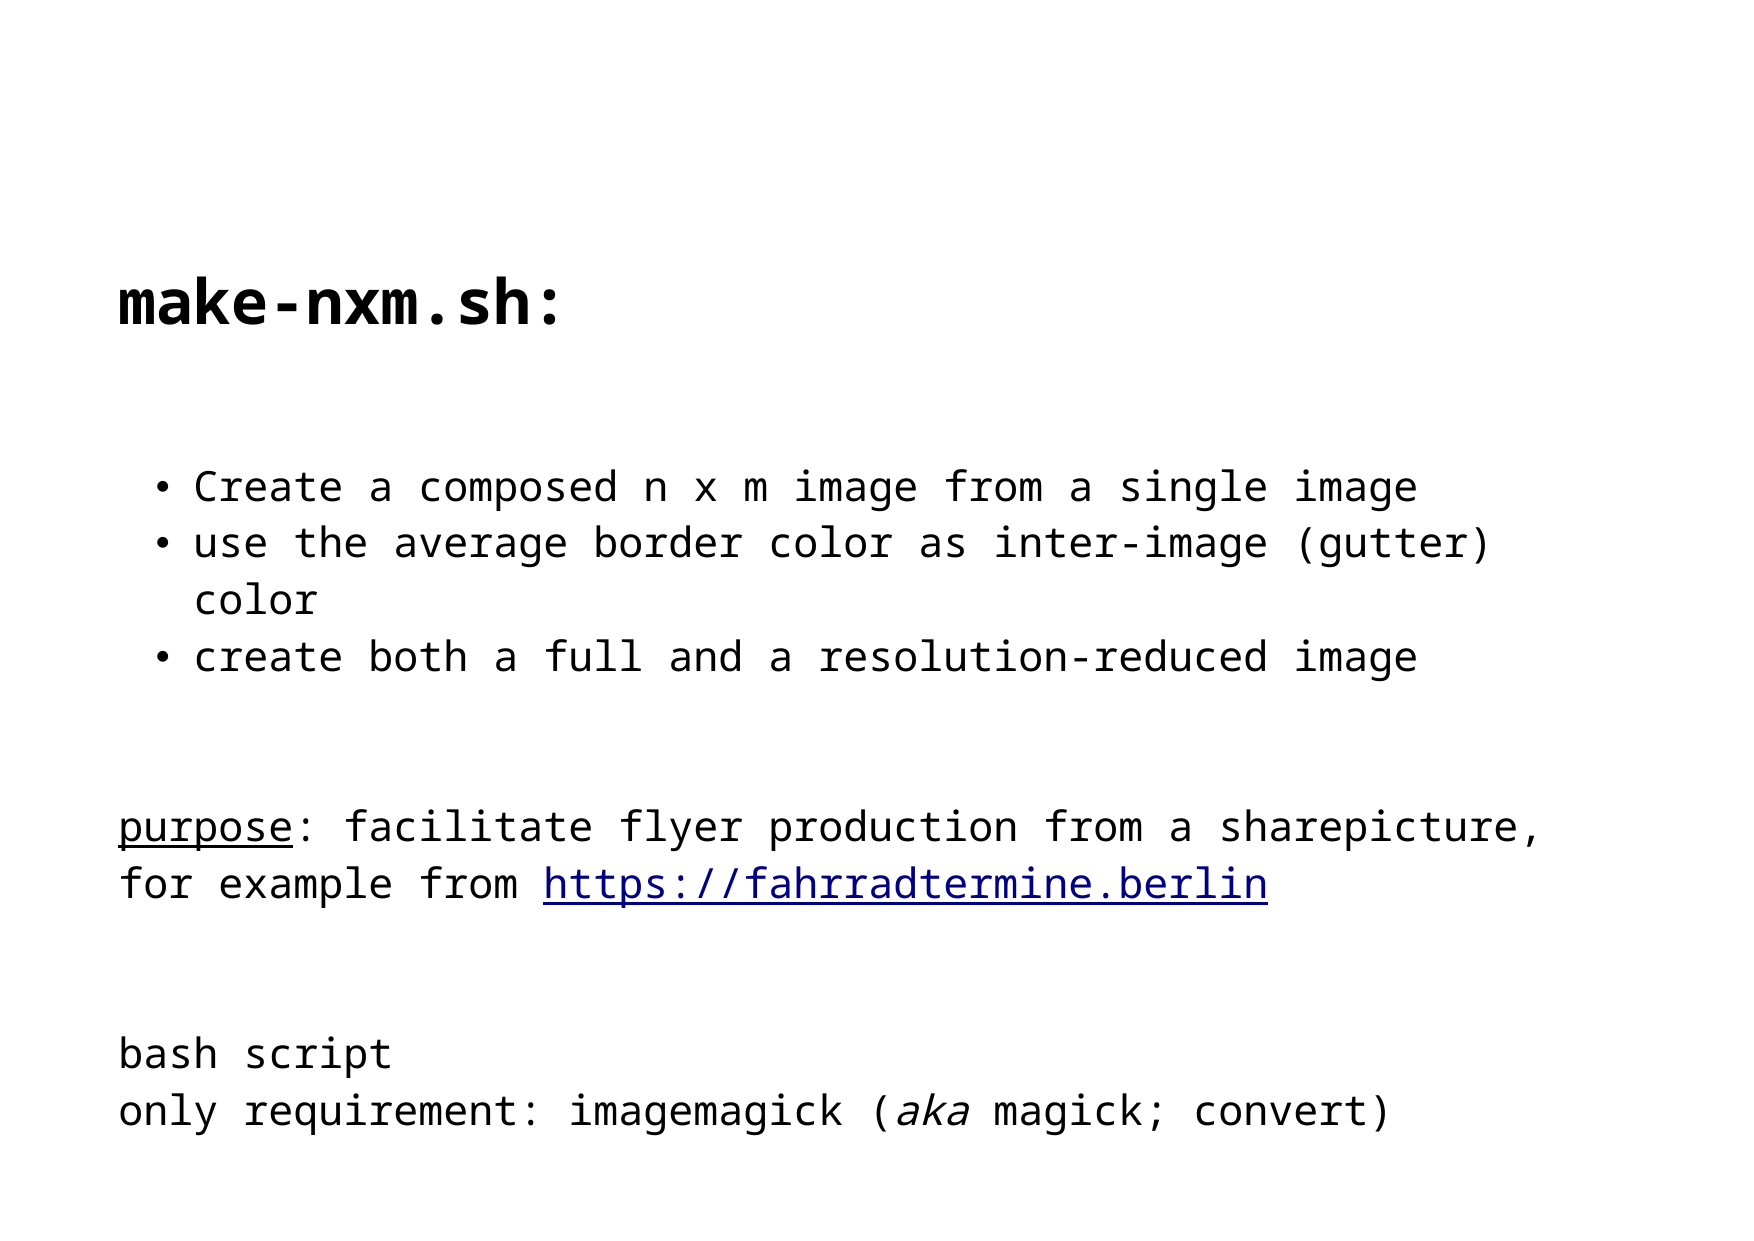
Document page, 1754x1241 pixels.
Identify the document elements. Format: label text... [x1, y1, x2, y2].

text bash script [118, 1024, 1636, 1081]
list create both a full and a resolution-reduced image [156, 627, 1636, 740]
text make-nxm.sh: [118, 258, 1636, 343]
list use the average border color as inter-image (gutter) color [156, 513, 1636, 627]
text purpose: facilitate flyer production from a sharepicture, for example from https://fahrradtermine.berlin [118, 797, 1636, 911]
list Create a composed n x m image from a single image [156, 456, 1636, 513]
text only requirement: imagemagick (aka magick; convert) [118, 1081, 1636, 1138]
